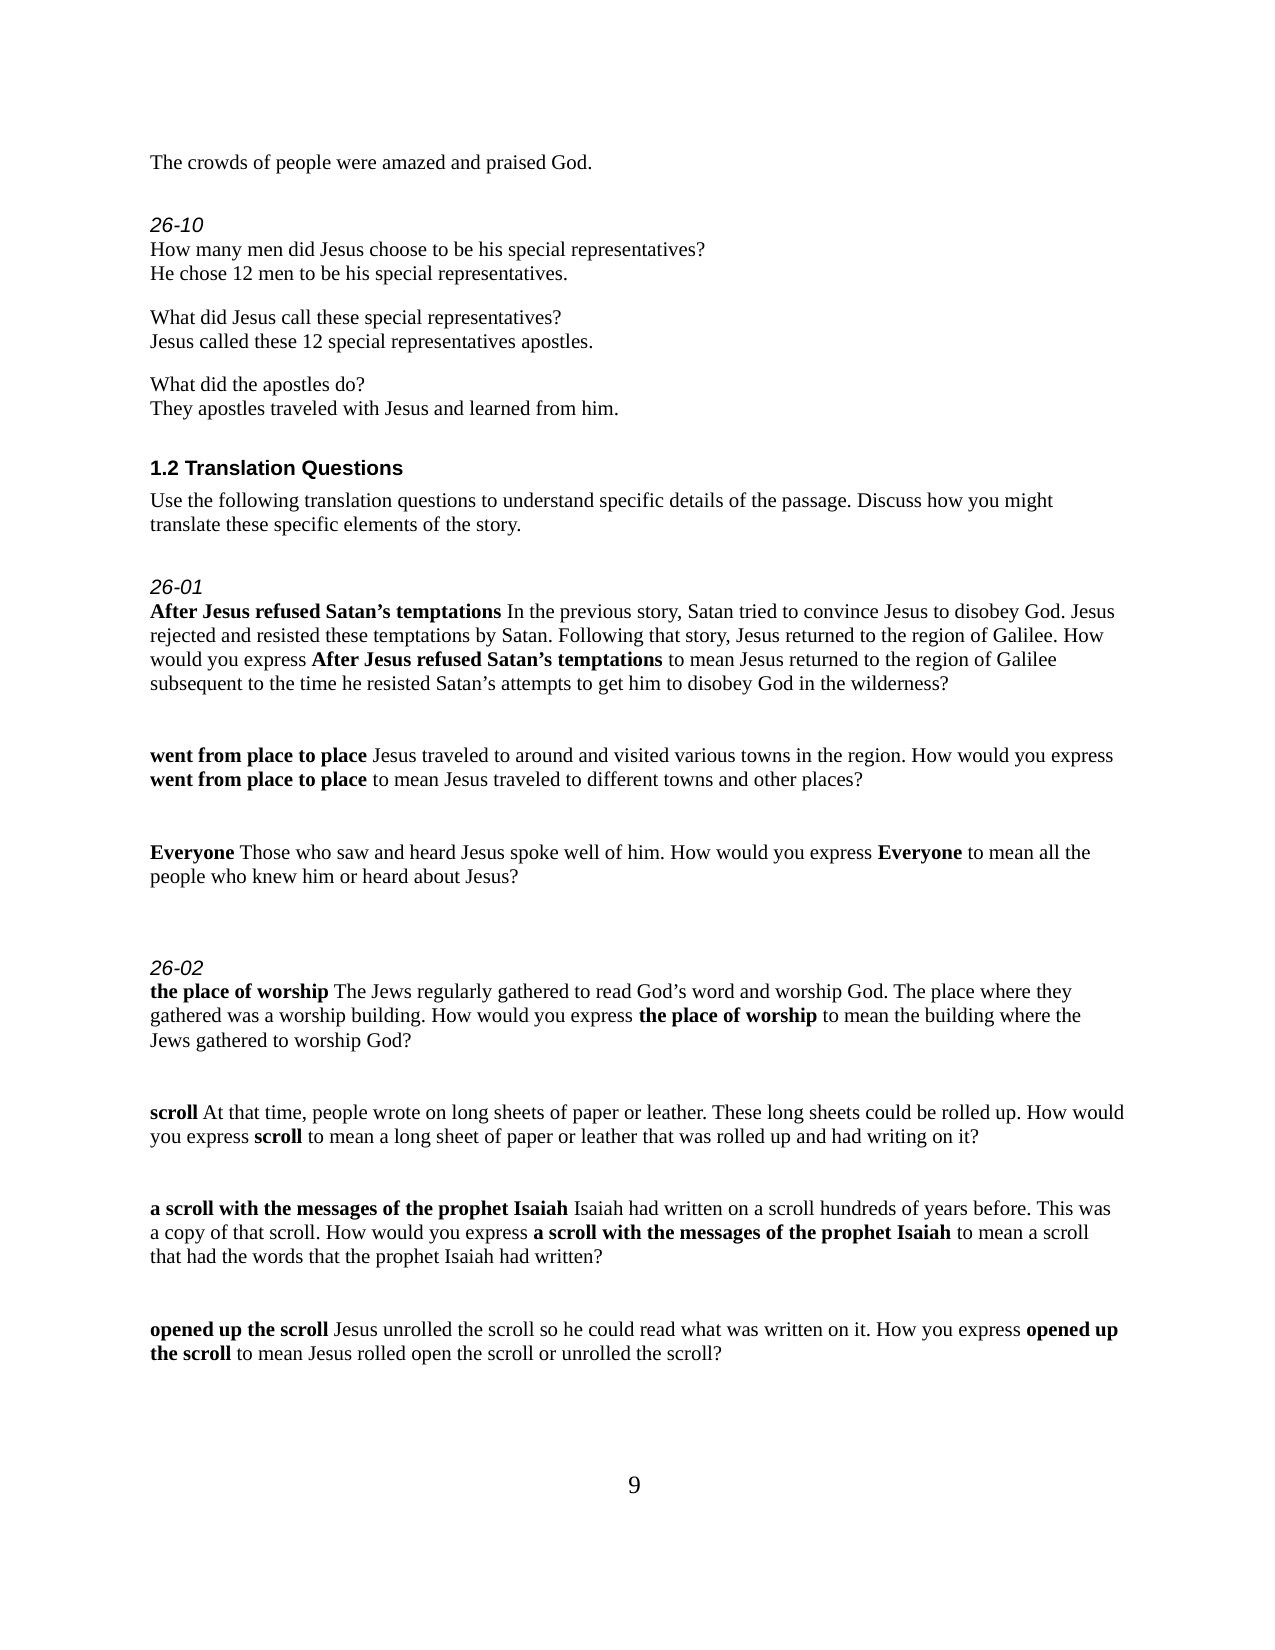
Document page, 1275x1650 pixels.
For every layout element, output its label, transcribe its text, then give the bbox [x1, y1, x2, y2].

text went from place to place Jesus traveled to around and visited various towns in the region. How would you express went from place to place to mean Jesus traveled to different towns and other places? [150, 743, 1125, 791]
subtitle 26-02 [150, 955, 1125, 979]
text What did the apostles do? They apostles traveled with Jesus and learned from him. [150, 372, 1125, 420]
text How many men did Jesus choose to be his special representatives? He chose 12 men to be his special representatives. [150, 237, 1125, 285]
text scroll At that time, people wrote on long sheets of paper or leather. These long sheets could be rolled up. How would you express scroll to mean a long sheet of paper or leather that was rolled up and had writing on it? [150, 1100, 1125, 1148]
text a scroll with the messages of the prophet Isaiah Isaiah had written on a scroll hundreds of years before. This was a copy of that scroll. How would you express a scroll with the messages of the prophet Isaiah to mean a scroll that had the words that the prophet Isaiah had written? [150, 1196, 1125, 1268]
subtitle 26-10 [150, 213, 1125, 237]
text opened up the scroll Jesus unrolled the scroll so he could read what was written on it. How you express opened up the scroll to mean Jesus rolled open the scroll or unrolled the scroll? [150, 1317, 1125, 1365]
text Use the following translation questions to understand specific details of the passage. Discuss how you might translate these specific elements of the story. [150, 488, 1125, 536]
text After Jesus refused Satan’s temptations In the previous story, Satan tried to convince Jesus to disobey God. Jesus rejected and resisted these temptations by Satan. Following that story, Jesus returned to the region of Galilee. How would you express After Jesus refused Satan’s temptations to mean Jesus returned to the region of Galilee subsequent to the time he resisted Satan’s attempts to get him to disobey God in the wilderness? [150, 599, 1125, 695]
text the place of worship The Jews regularly gathered to read God’s word and worship God. The place where they gathered was a worship building. How would you express the place of worship to mean the building where the Jews gathered to worship God? [150, 979, 1125, 1052]
text Everyone Those who saw and heard Jesus spoke well of him. How would you express Everyone to mean all the people who knew him or heard about Jesus? [150, 839, 1125, 888]
text The crowds of people were amazed and praised God. [150, 150, 1125, 174]
subtitle 26-01 [150, 575, 1125, 599]
subtitle 1.2 Translation Questions [150, 456, 1125, 480]
text What did Jesus call these special representatives? Jesus called these 12 special representatives apostles. [150, 304, 1125, 353]
